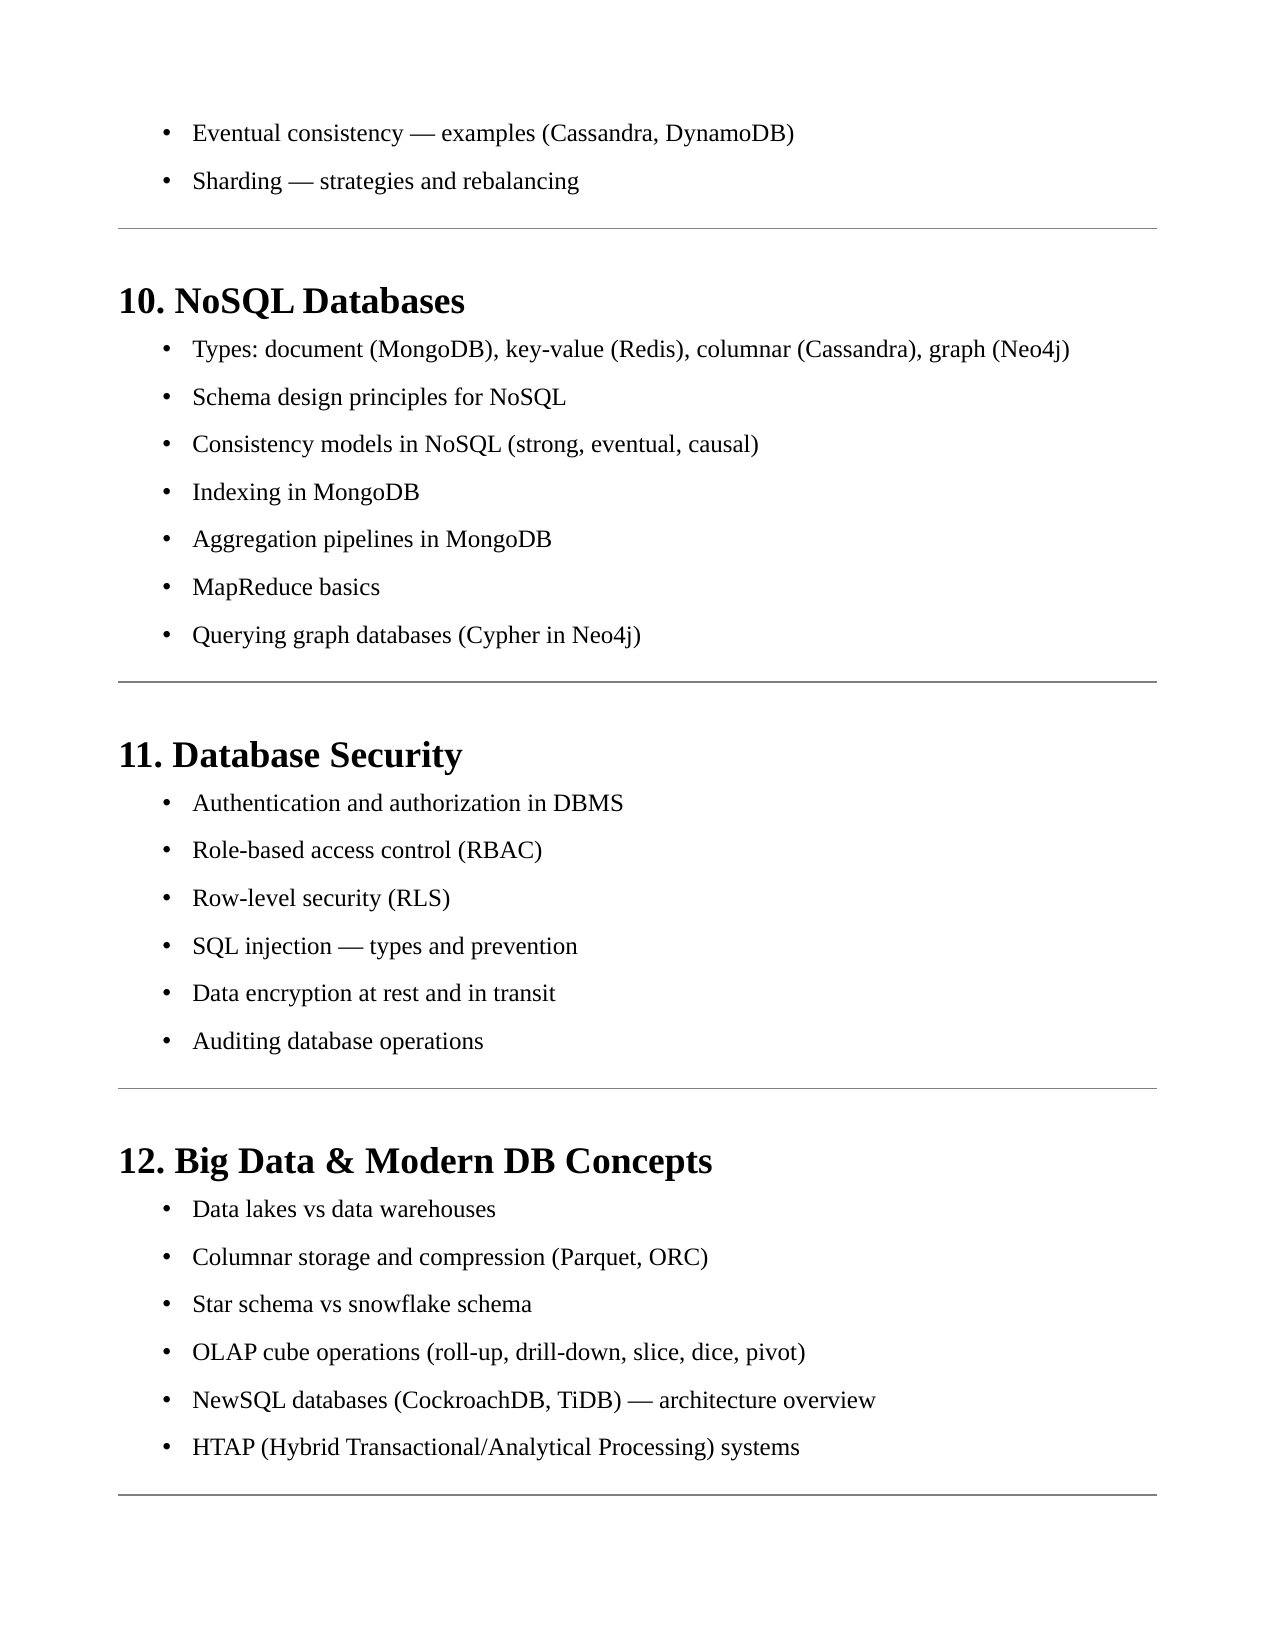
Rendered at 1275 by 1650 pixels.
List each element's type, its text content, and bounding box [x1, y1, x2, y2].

list Querying graph databases (Cypher in Neo4j) [162, 620, 1157, 648]
list NewSQL databases (CockroachDB, TiDB) — architecture overview [162, 1385, 1157, 1413]
list OLAP cube operations (roll-up, drill-down, slice, dice, pivot) [162, 1337, 1157, 1366]
list Types: document (MongoDB), key-value (Redis), columnar (Cassandra), graph (Neo4j) [162, 334, 1157, 363]
list HTAP (Hybrid Transactional/Analytical Processing) systems [162, 1432, 1157, 1461]
subtitle 10. NoSQL Databases [118, 278, 1157, 322]
list Star schema vs snowflake schema [162, 1289, 1157, 1318]
list Auditing database operations [162, 1026, 1157, 1055]
list Sharding — strategies and rebalancing [162, 166, 1157, 194]
list SQL injection — types and prevention [162, 931, 1157, 959]
subtitle 12. Big Data & Modern DB Concepts [118, 1139, 1157, 1182]
list Row-level security (RLS) [162, 883, 1157, 912]
list Authentication and authorization in DBMS [162, 788, 1157, 817]
list Eventual consistency — examples (Cassandra, DynamoDB) [162, 118, 1157, 147]
list Role-based access control (RBAC) [162, 836, 1157, 864]
list Data encryption at rest and in transit [162, 978, 1157, 1007]
list Schema design principles for NoSQL [162, 382, 1157, 410]
list Columnar storage and compression (Parquet, ORC) [162, 1242, 1157, 1271]
list Data lakes vs data warehouses [162, 1194, 1157, 1223]
list MapReduce basics [162, 572, 1157, 601]
subtitle 11. Database Security [118, 732, 1157, 776]
list Aggregation pipelines in MongoDB [162, 524, 1157, 553]
list Consistency models in NoSQL (strong, eventual, causal) [162, 429, 1157, 458]
list Indexing in MongoDB [162, 477, 1157, 506]
